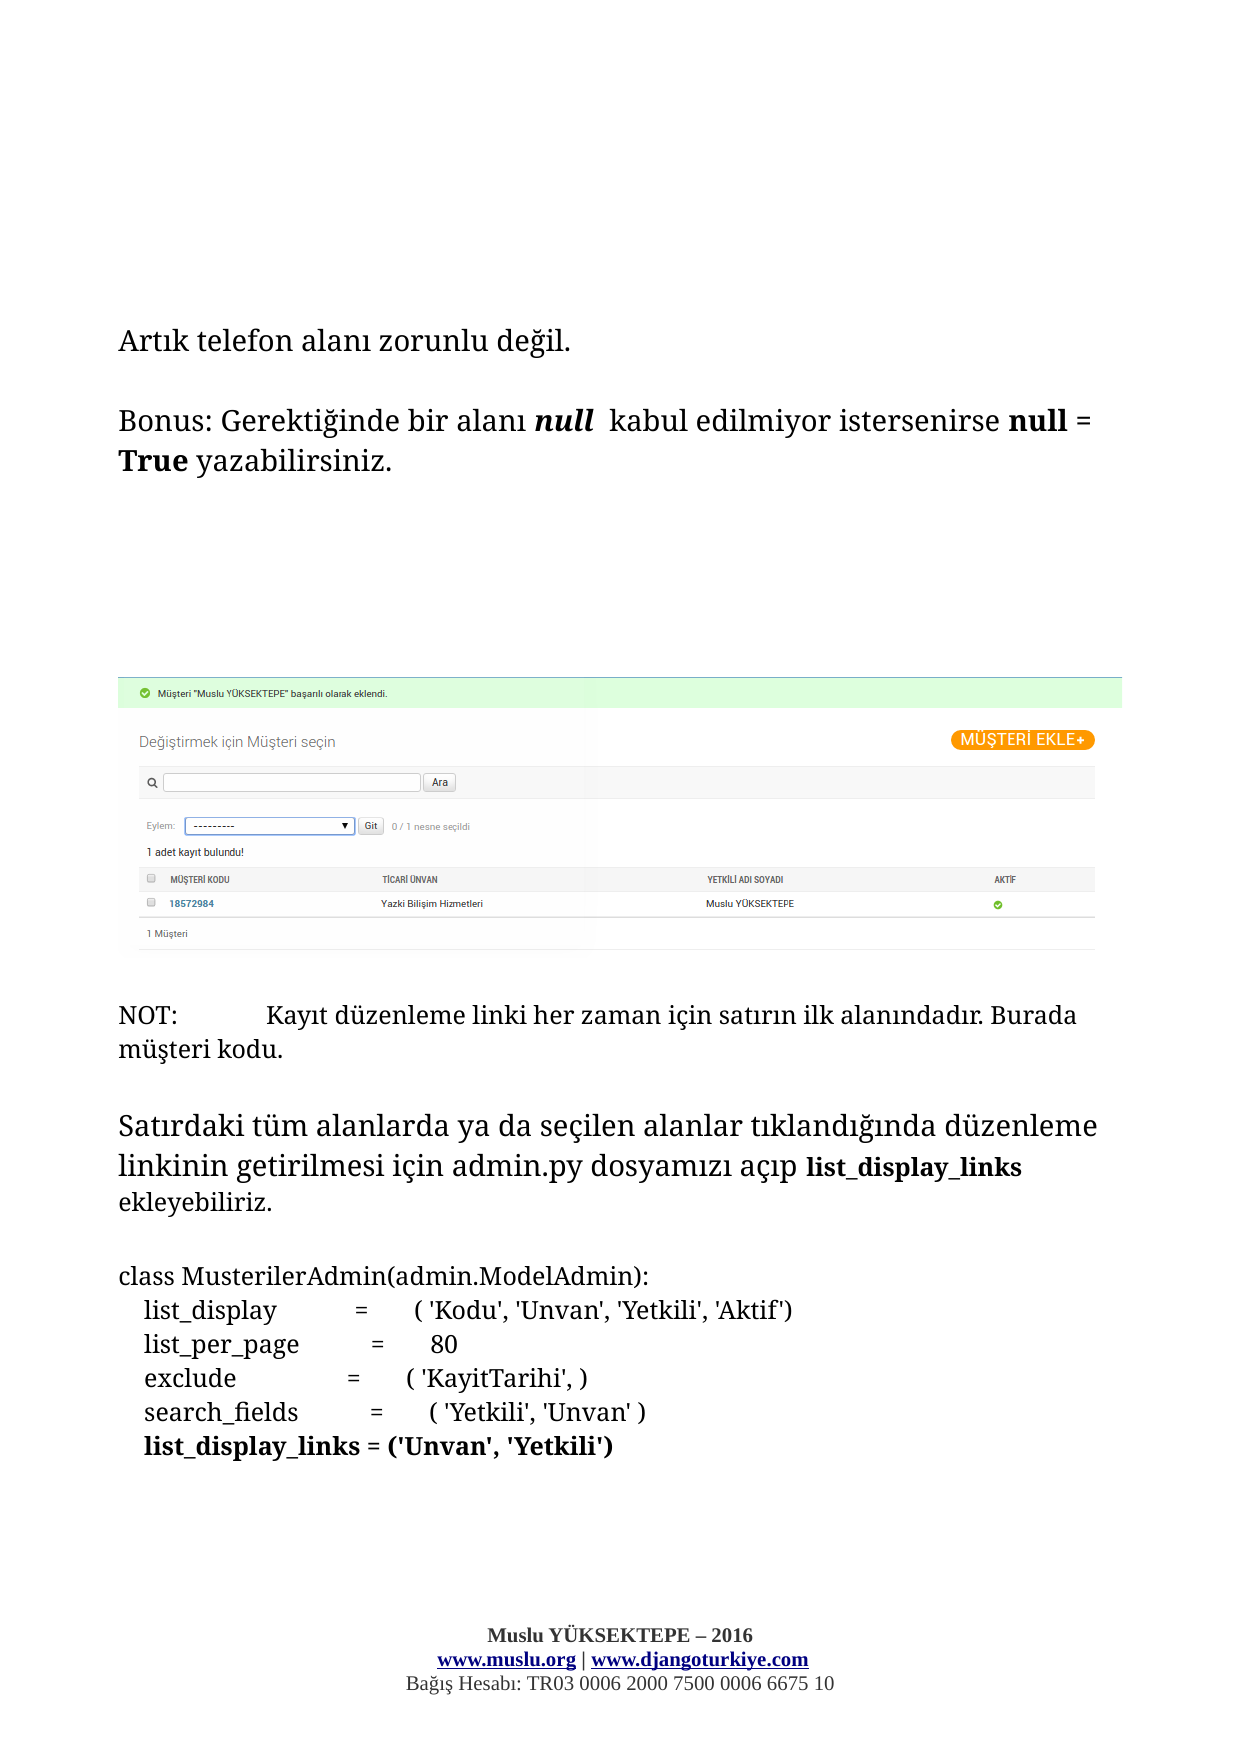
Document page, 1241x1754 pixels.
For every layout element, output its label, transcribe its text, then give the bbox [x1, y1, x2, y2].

text list_display_links = ('Unvan', 'Yetkili') [118, 1429, 1122, 1463]
text Bonus: Gerektiğinde bir alanı null kabul edilmiyor istersenirse null = True yazabilirsiniz. [118, 400, 1122, 479]
text NOT: Kayıt düzenleme linki her zaman için satırın ilk alanındadır. Burada müşteri kodu. [118, 998, 1122, 1066]
text class MusterilerAdmin(admin.ModelAdmin): [118, 1259, 1122, 1293]
text Satırdaki tüm alanlarda ya da seçilen alanlar tıklandığında düzenleme linkinin getirilmesi için admin.py dosyamızı açıp list_display_links ekleyebiliriz. [118, 1106, 1122, 1219]
text exclude = ( 'KayitTarihi', ) [118, 1361, 1122, 1395]
picture [118, 677, 1123, 958]
text Artık telefon alanı zorunlu değil. [118, 321, 1122, 360]
text list_per_page = 80 [118, 1327, 1122, 1361]
text search_fields = ( 'Yetkili', 'Unvan' ) [118, 1395, 1122, 1429]
text list_display = ( 'Kodu', 'Unvan', 'Yetkili', 'Aktif') [118, 1293, 1122, 1327]
